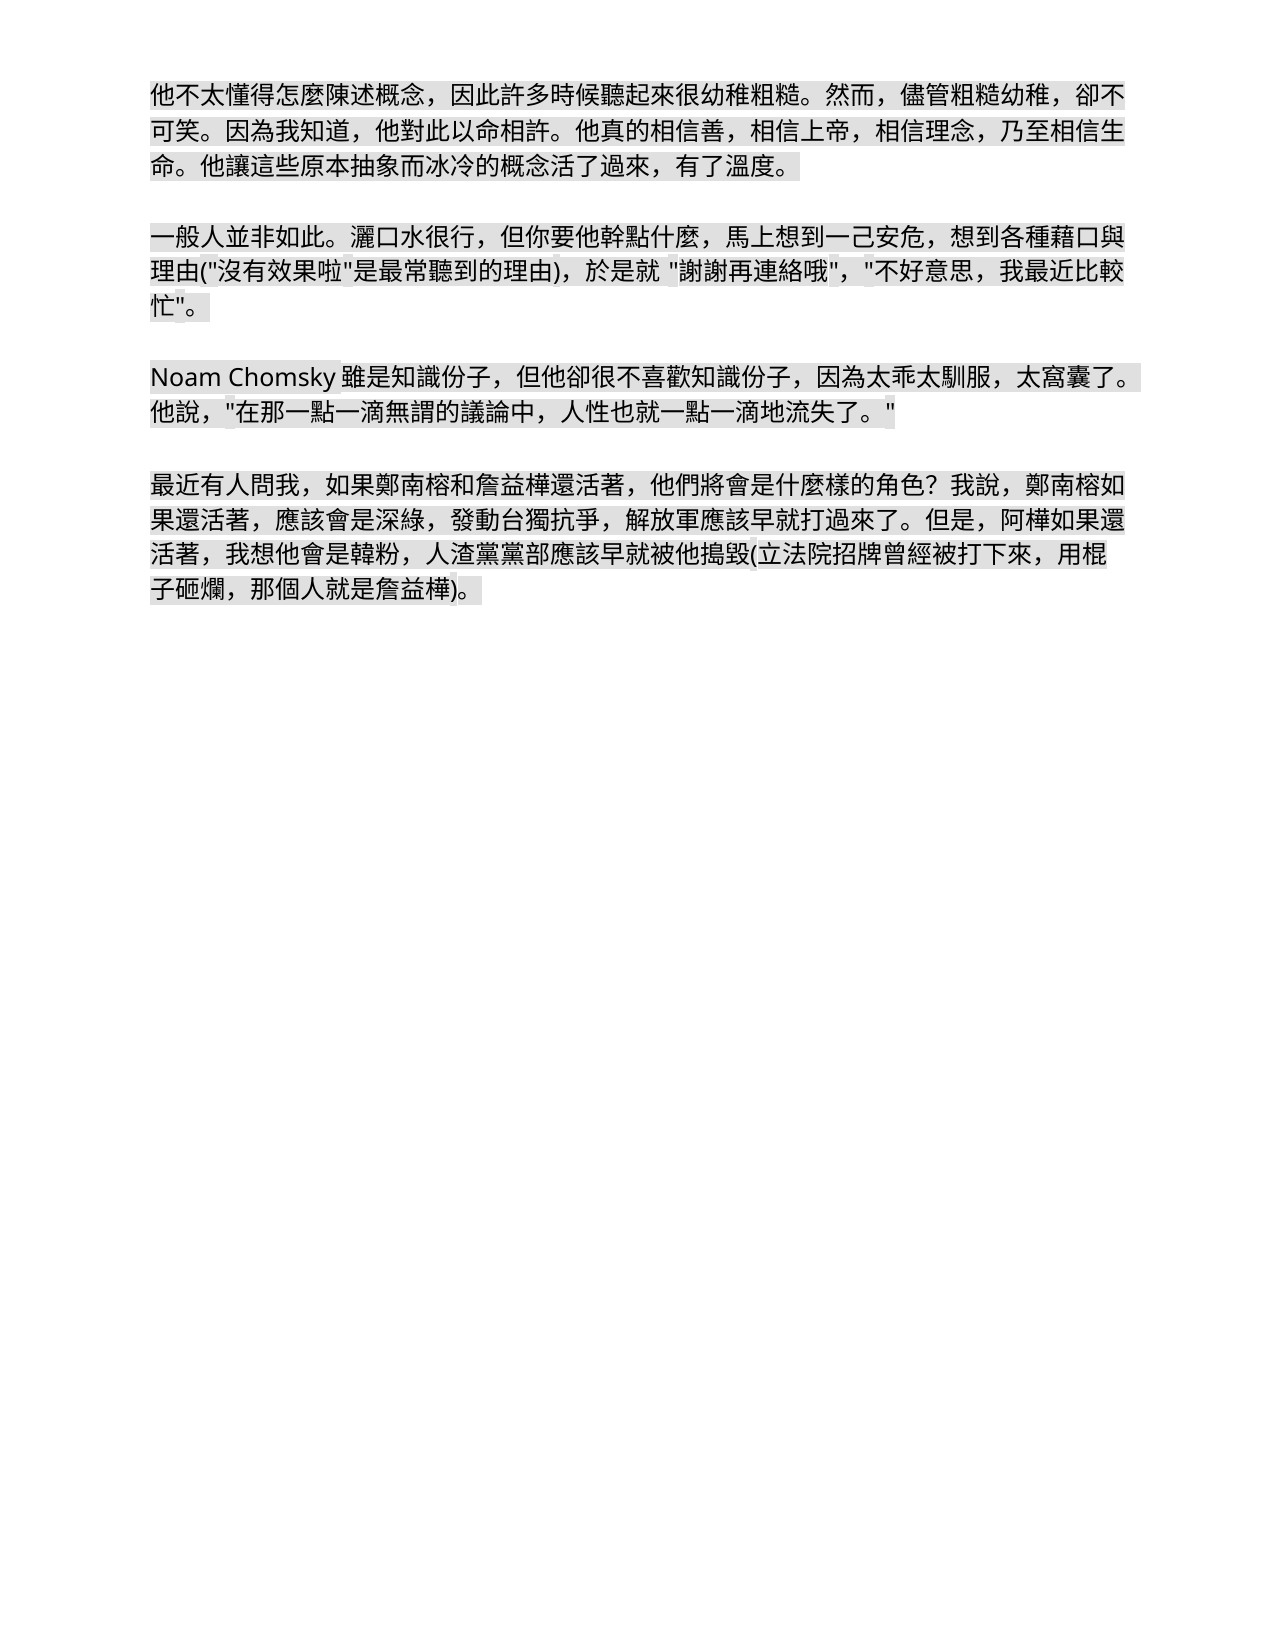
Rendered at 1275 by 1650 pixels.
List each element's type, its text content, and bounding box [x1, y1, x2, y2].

text 卡韓政變(251)：第三種人 陳真 2020.06.16. 我們之所以會對於某種人事物採取好惡態度，不會是因為路燈夠不夠亮或是花草樹木是否修剪整齊，而是因為道德；是道德評價決定了一種態度，簡單說就是善惡美醜是非利害等等的綜合判斷，取其大，而非就其最小。要不然，旁人只能無言，因為太瑣碎而毫無意義可言。 那就好像有人奮不顧身衝進火場救人，一旁卻有無聊男子指責這位英雄沒穿西裝打領帶，腳上還穿拖鞋，質疑是否有礙觀瞻。這時候，我們只能無言。我想，這位無聊男子不是因為太笨而有此一問，也不是因為無聊打發時間，而是因為他心不在此。也就是說，他的無聊質問，反映了一種道德態度。簡單說，如果今天陷入火海的是他的家人，他就不會有心情討論救火英雄是否應該穿西裝打領帶了。 理解某些問題，與其說需要一種智能，其實倒不如說它更需要一種道德態度；缺乏這東西，將會發問出完全不一樣的問題。 發問很重要，一個好問題事實上也就型塑了一種良好的理解問題的方向與可能性。至於什麼沒有投給韓國瑜的是不是多數是腦殘？這問題本身就很讓人無言，一來無聊透頂，二來不知所云。 講話寫字很容易，打打鍵盤，脫口而出，大家基本上都會。但是，落筆謹慎、發言費點思量卻不容易。 我對文字、概念缺乏敬意，因為大多時候它無非就只是一堆毫無意義的口水。我常說，黨外同志有兩種，一種言語粗鄙簡陋，一種則是論述不停，一直玩概念；概念從來不是他生命的一部份，而只是一種裝飾品。 當然，還有第三種人，那就是對概念以命相許者。 1989年，詹益樺自焚後隔天，我在黨外雜誌上寫了一篇文字，標題大約是 "一個謙卑慕道的草根工作者"。詹益樺原本是個船員，並沒有顯赫學經歷，但他卻很喜歡談概念。與其說談，不如說教，他常對我"教" 個不停，有時被他逮到，一教就是兩三小時。 其實，我遠遠比他更懂得如何議論這些什麼理念啊概念的，但我總是沉默聽他說而從不逞一己之能。為什麼呢？應該是我教他，不是他教我啊，為什麼我卻不露一手給他瞧瞧呢？ 他不太懂得怎麼陳述概念，因此許多時候聽起來很幼稚粗糙。然而，儘管粗糙幼稚，卻不可笑。因為我知道，他對此以命相許。他真的相信善，相信上帝，相信理念，乃至相信生命。他讓這些原本抽象而冰冷的概念活了過來，有了溫度。 一般人並非如此。灑口水很行，但你要他幹點什麼，馬上想到一己安危，想到各種藉口與理由("沒有效果啦"是最常聽到的理由)，於是就 "謝謝再連絡哦"，"不好意思，我最近比較忙"。 Noam Chomsky雖是知識份子，但他卻很不喜歡知識份子，因為太乖太馴服，太窩囊了。他說，"在那一點一滴無謂的議論中，人性也就一點一滴地流失了。" 最近有人問我，如果鄭南榕和詹益樺還活著，他們將會是什麼樣的角色？我說，鄭南榕如果還活著，應該會是深綠，發動台獨抗爭，解放軍應該早就打過來了。但是，阿樺如果還活著，我想他會是韓粉，人渣黨黨部應該早就被他搗毀(立法院招牌曾經被打下來，用棍子砸爛，那個人就是詹益樺)。 [150, 75, 1125, 606]
